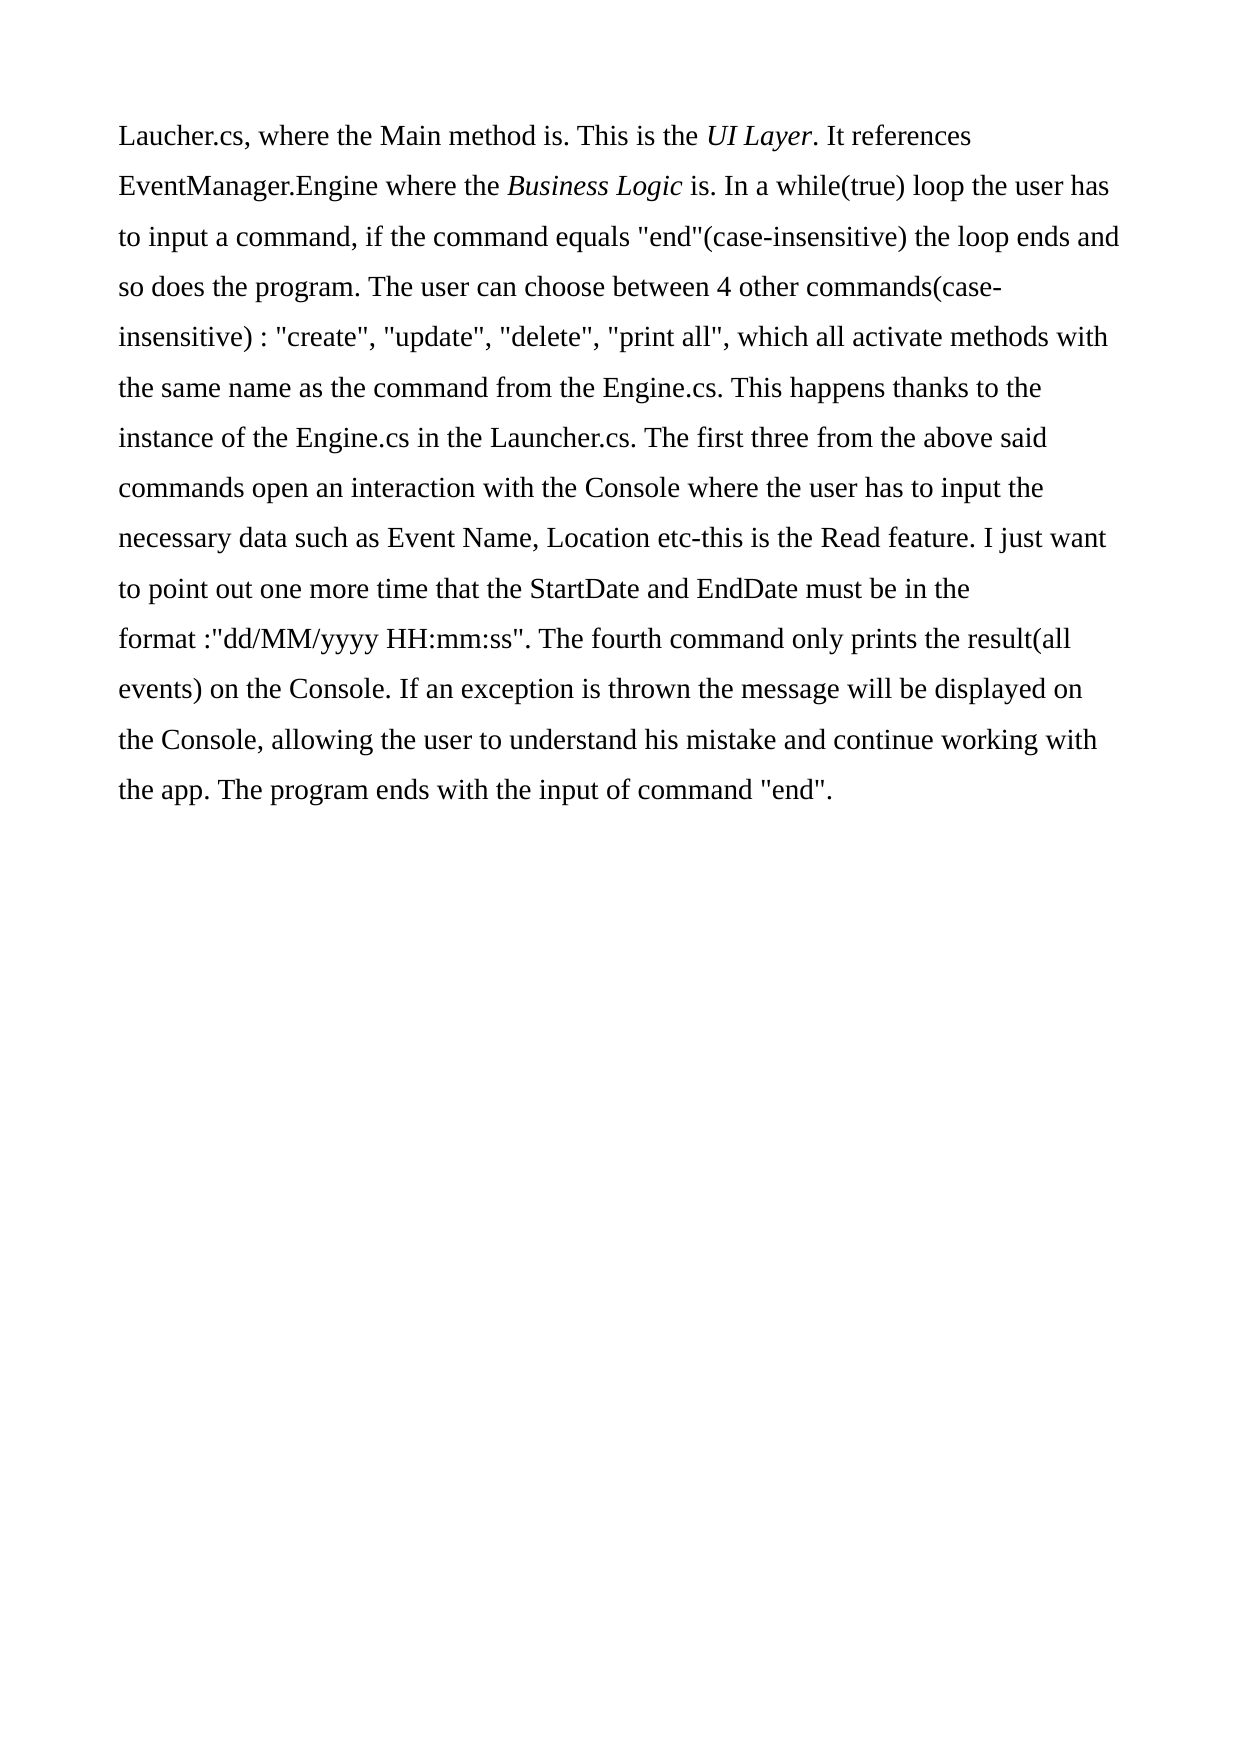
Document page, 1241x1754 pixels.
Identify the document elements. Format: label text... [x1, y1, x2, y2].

text Laucher.cs, where the Main method is. This is the UI Layer. It references EventManager.Engine where the Business Logic is. In a while(true) loop the user has to input a command, if the command equals "end"(case-insensitive) the loop ends and so does the program. The user can choose between 4 other commands(case-insensitive) : "create", "update", "delete", "print all", which all activate methods with the same name as the command from the Engine.cs. This happens thanks to the instance of the Engine.cs in the Launcher.cs. The first three from the above said commands open an interaction with the Console where the user has to input the necessary data such as Event Name, Location etc-this is the Read feature. I just want to point out one more time that the StartDate and EndDate must be in the format :"dd/MM/yyyy HH:mm:ss". The fourth command only prints the result(all events) on the Console. If an exception is thrown the message will be displayed on the Console, allowing the user to understand his mistake and continue working with the app. The program ends with the input of command "end". [118, 118, 1122, 806]
